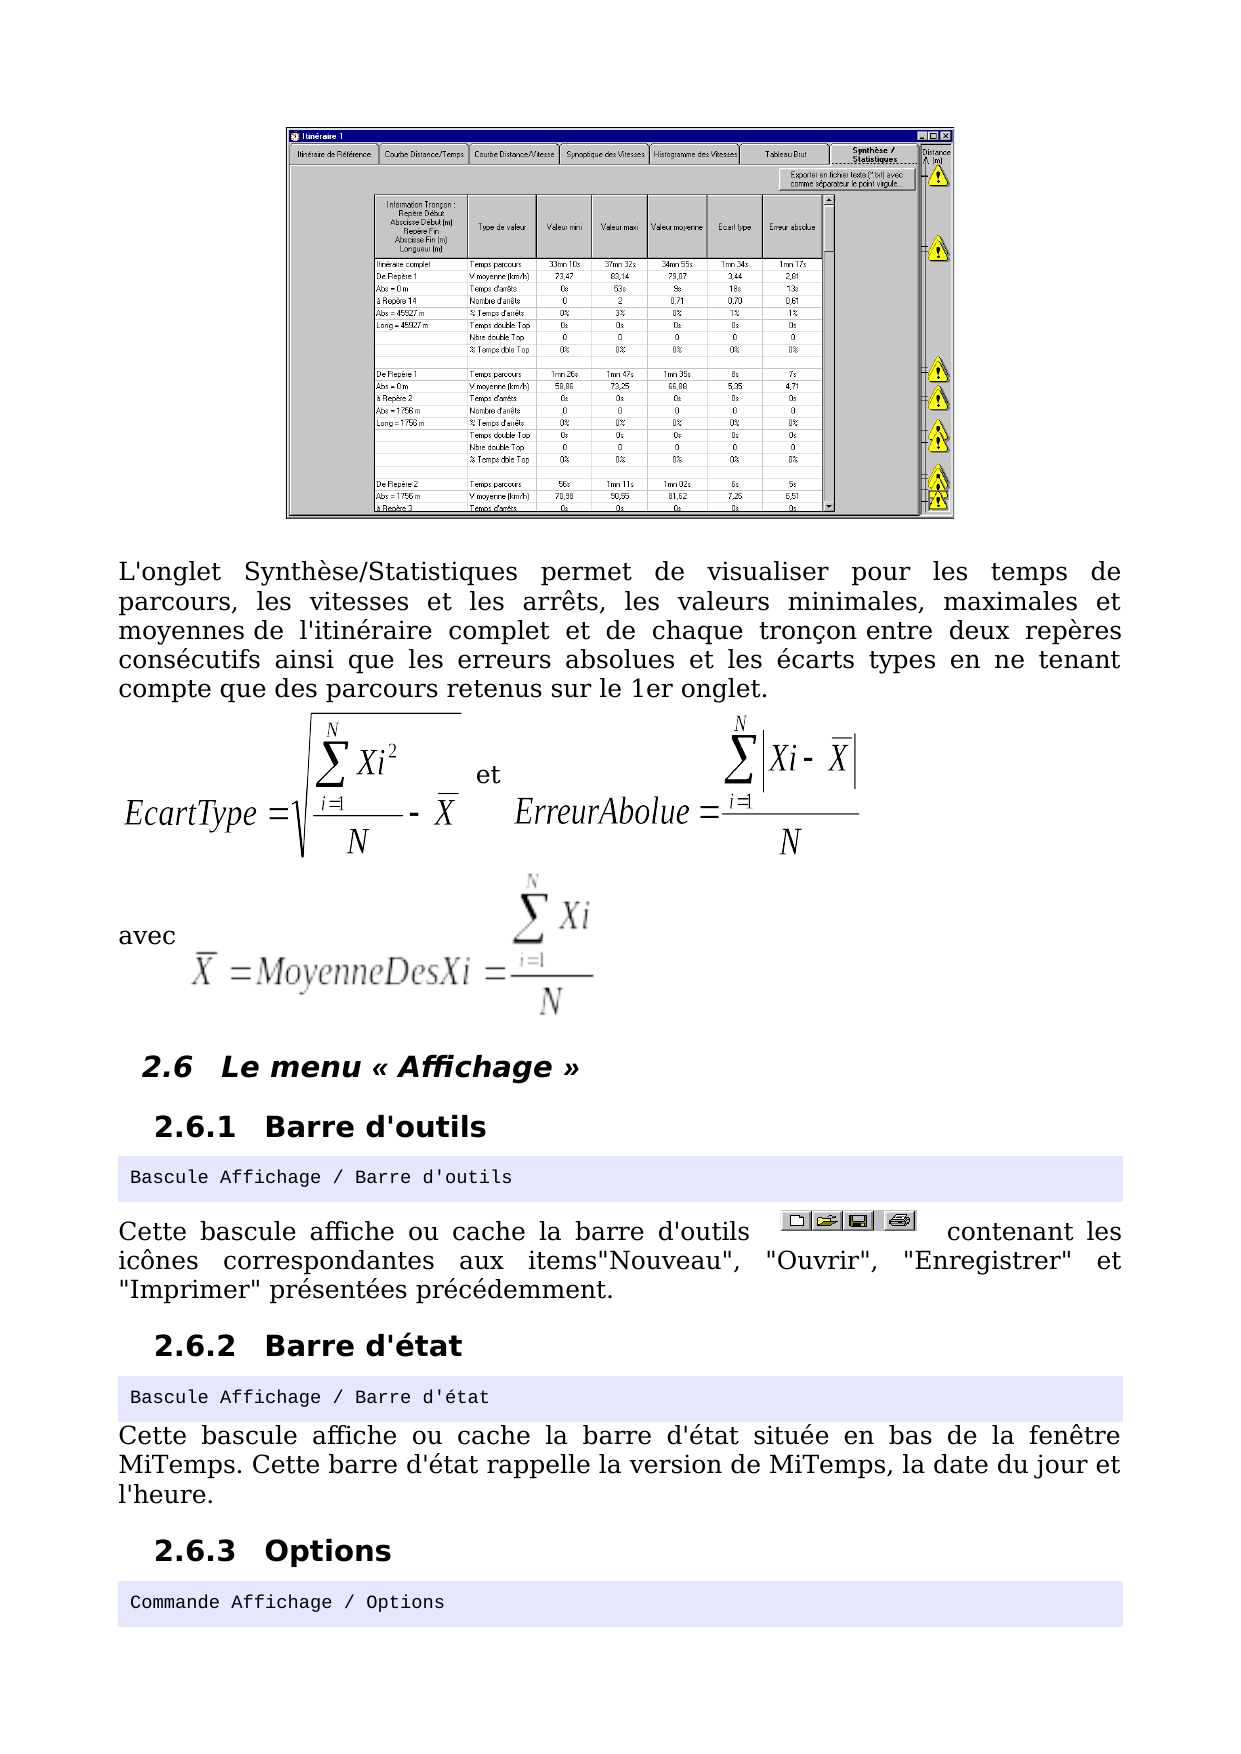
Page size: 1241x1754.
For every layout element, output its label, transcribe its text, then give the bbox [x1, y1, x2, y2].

text Cette bascule affiche ou cache la barre d'outils contenant les icônes correspondantes aux items"Nouveau", "Ouvrir", "Enregistrer" et "Imprimer" présentées précédemment. [118, 1202, 1122, 1304]
subtitle Barre d'état [153, 1329, 1122, 1364]
text et [118, 704, 1122, 864]
list Commande Affichage / Options [119, 1582, 1122, 1626]
text avec [118, 864, 1122, 1025]
picture [285, 127, 955, 519]
subtitle Options [153, 1534, 1122, 1568]
subtitle Barre d'outils [153, 1110, 1122, 1144]
picture [780, 1210, 917, 1231]
list Bascule Affichage / Barre d'outils [119, 1157, 1122, 1201]
subtitle Le menu « Affichage » [142, 1050, 1122, 1085]
list Bascule Affichage / Barre d'état [119, 1377, 1122, 1421]
text Cette bascule affiche ou cache la barre d'état située en bas de la fenêtre MiTemps. Cette barre d'état rappelle la version de MiTemps, la date du jour et l'heure. [118, 1422, 1122, 1509]
text L'onglet Synthèse/Statistiques permet de visualiser pour les temps de parcours, les vitesses et les arrêts, les valeurs minimales, maximales et moyennes de l'itinéraire complet et de chaque tronçon entre deux repères consécutifs ainsi que les erreurs absolues et les écarts types en ne tenant compte que des parcours retenus sur le 1er onglet. [118, 557, 1122, 704]
